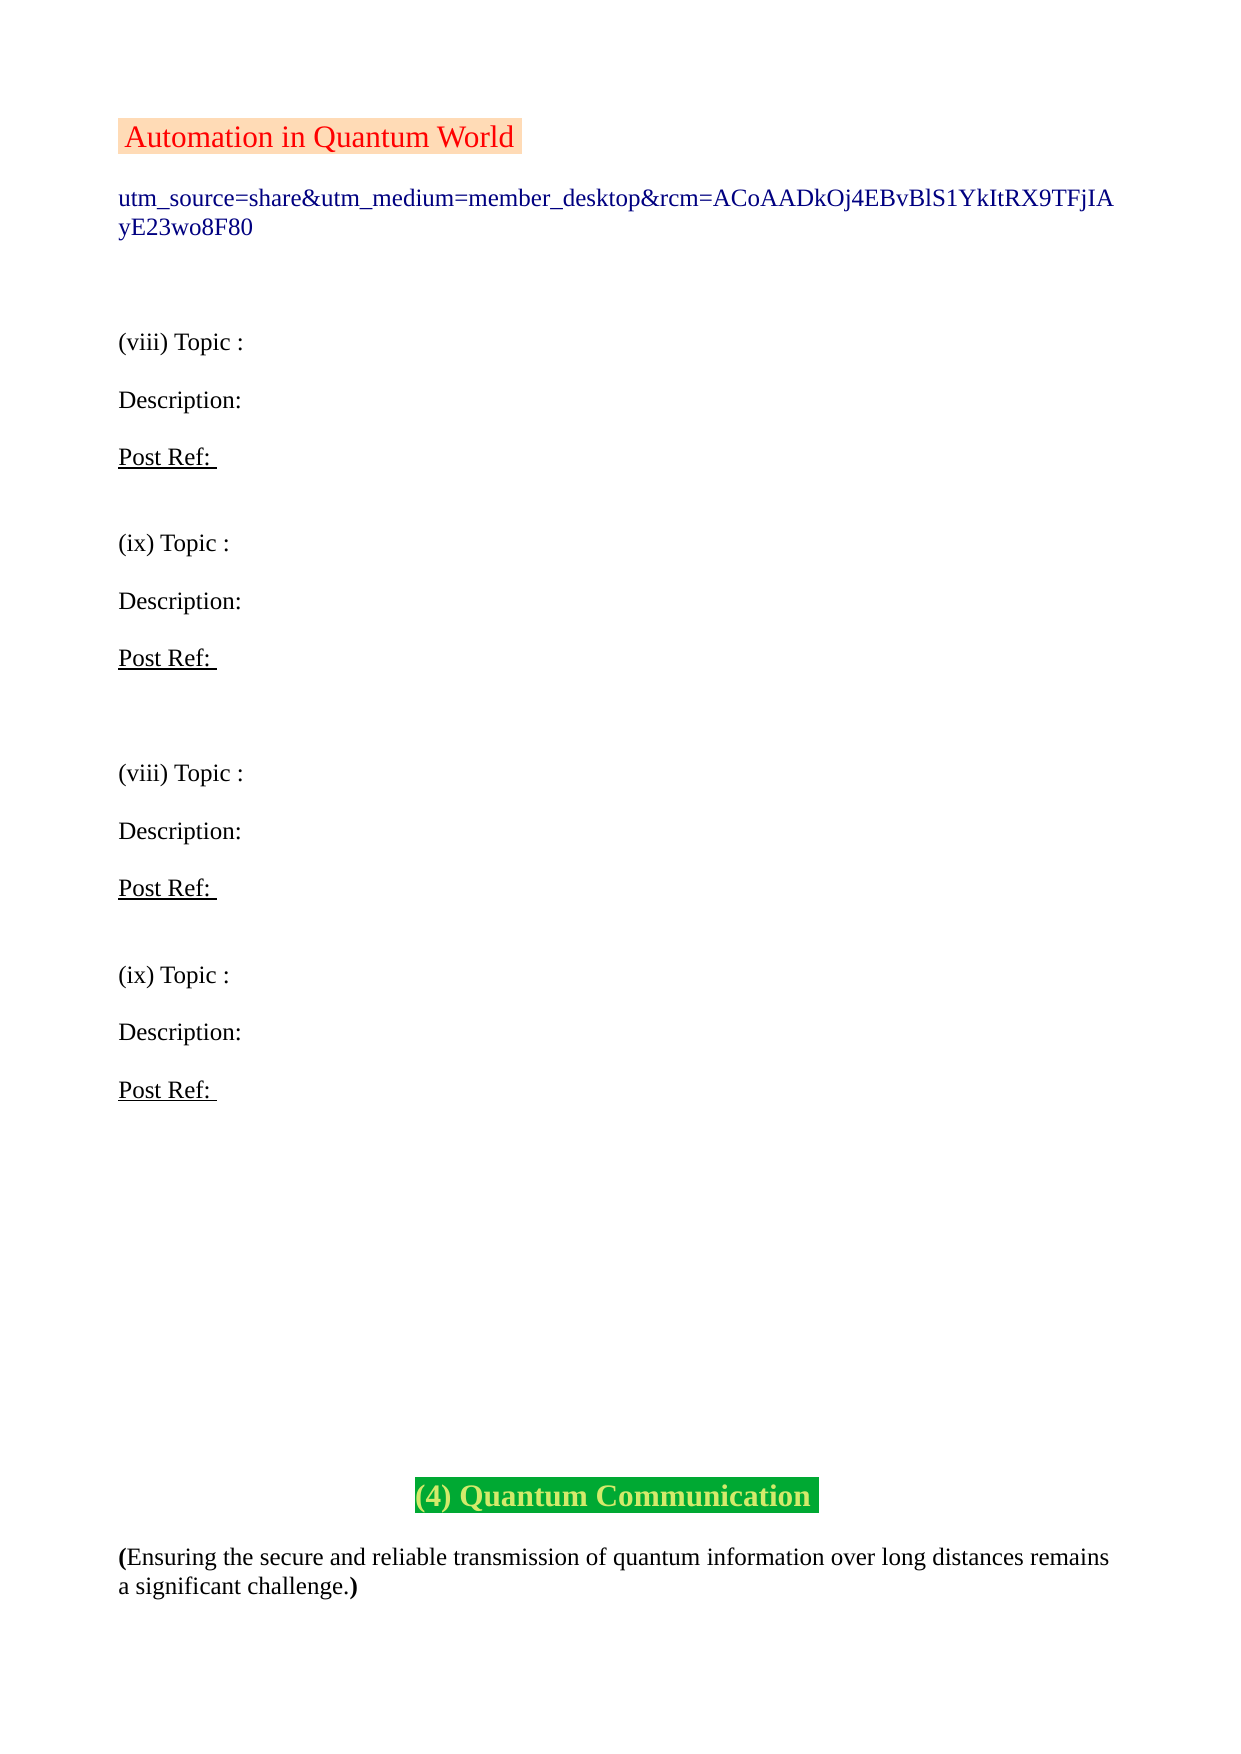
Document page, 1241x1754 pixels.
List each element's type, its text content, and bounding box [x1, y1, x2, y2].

text (viii) Topic : Description: Post Ref: (ix) Topic : Description: Post Ref: (viii) Topic : Description: Post Ref: (ix) Topic : Description: Post Ref: (4) Quantum Communication (Ensuring the secure and reliable transmission of quantum information over long distances remains a significant challenge.) [118, 327, 1122, 1628]
text utm_source=share&utm_medium=member_desktop&rcm=ACoAADkOj4EBvBlS1YkItRX9TFjIAyE23wo8F80 [118, 183, 1122, 241]
